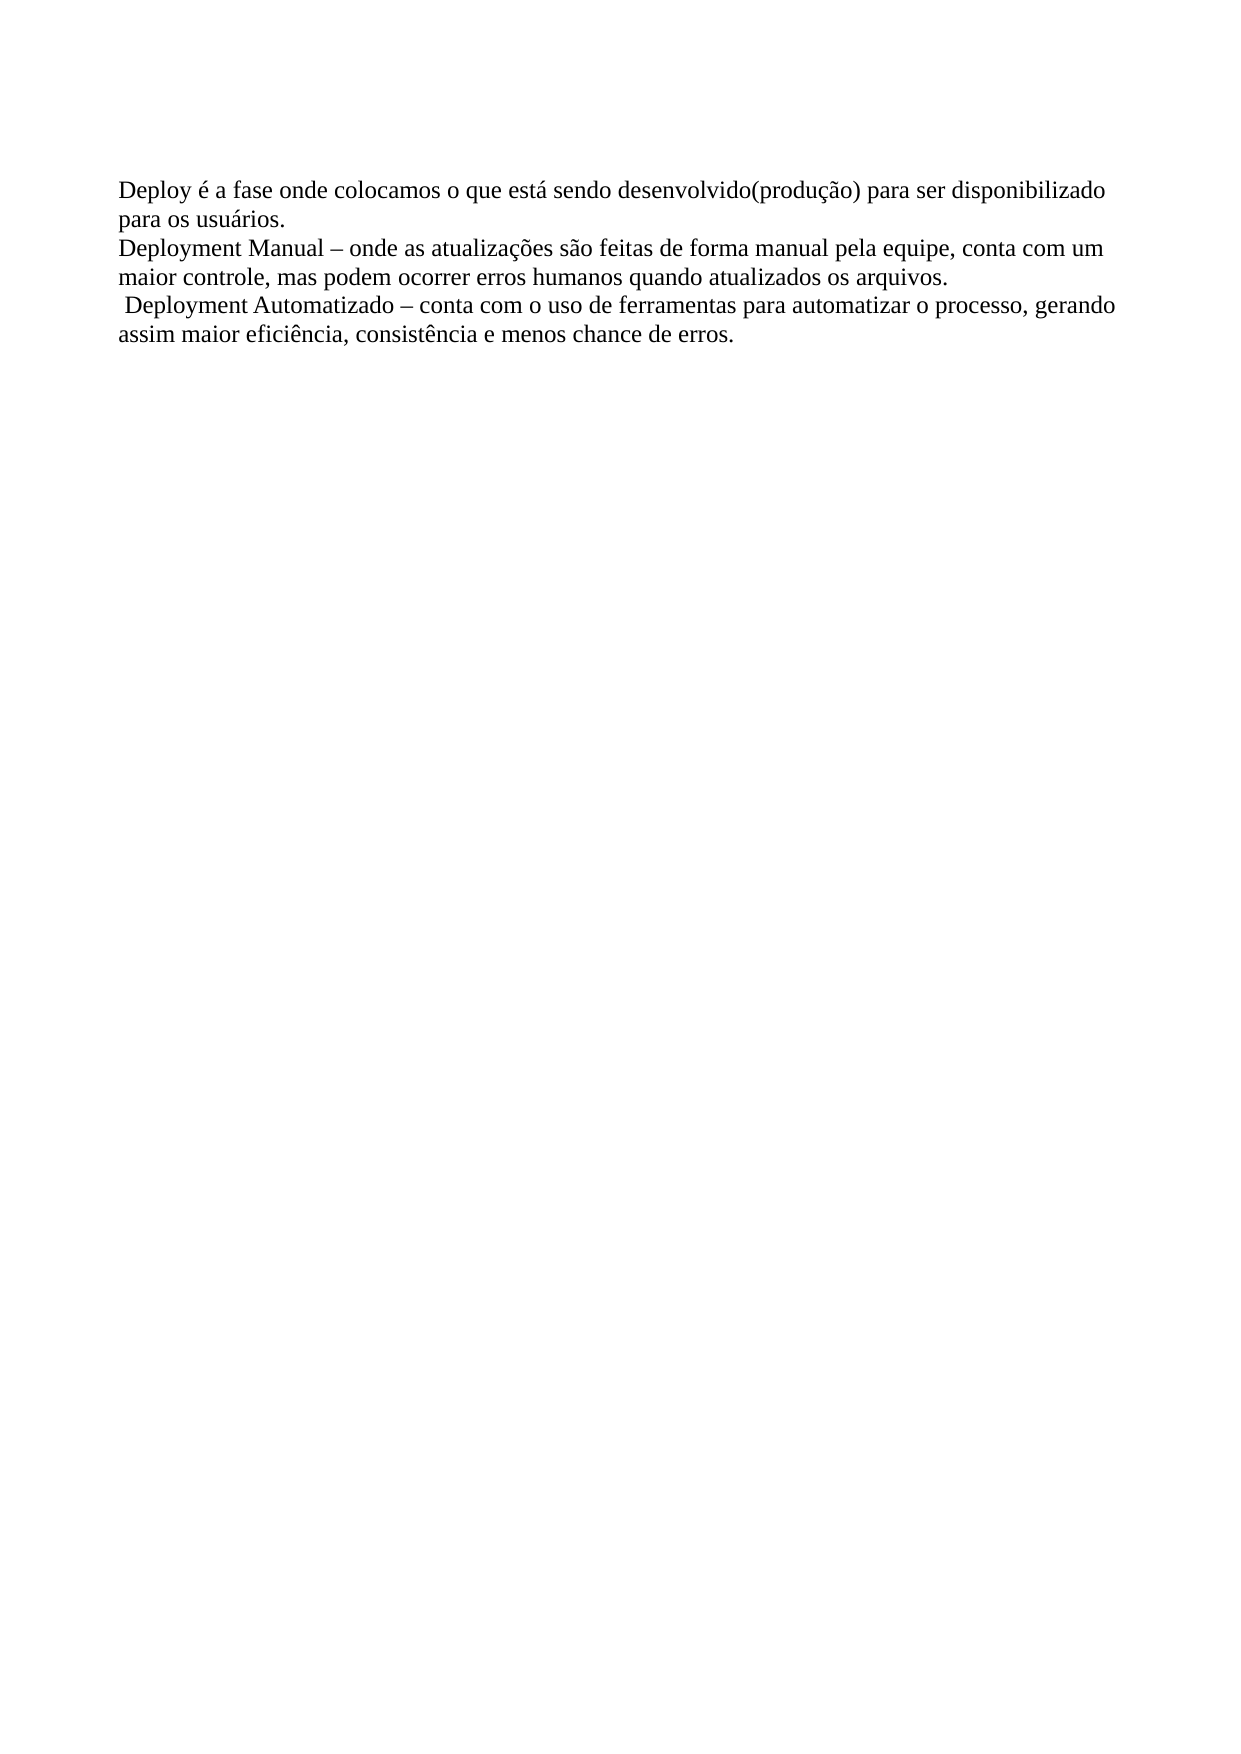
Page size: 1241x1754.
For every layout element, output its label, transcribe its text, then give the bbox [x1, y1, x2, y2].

text Deployment Manual – onde as atualizações são feitas de forma manual pela equipe, conta com um maior controle, mas podem ocorrer erros humanos quando atualizados os arquivos. [118, 233, 1122, 291]
text Deploy é a fase onde colocamos o que está sendo desenvolvido(produção) para ser disponibilizado para os usuários. [118, 176, 1122, 233]
text Deployment Automatizado – conta com o uso de ferramentas para automatizar o processo, gerando assim maior eficiência, consistência e menos chance de erros. [118, 291, 1122, 348]
